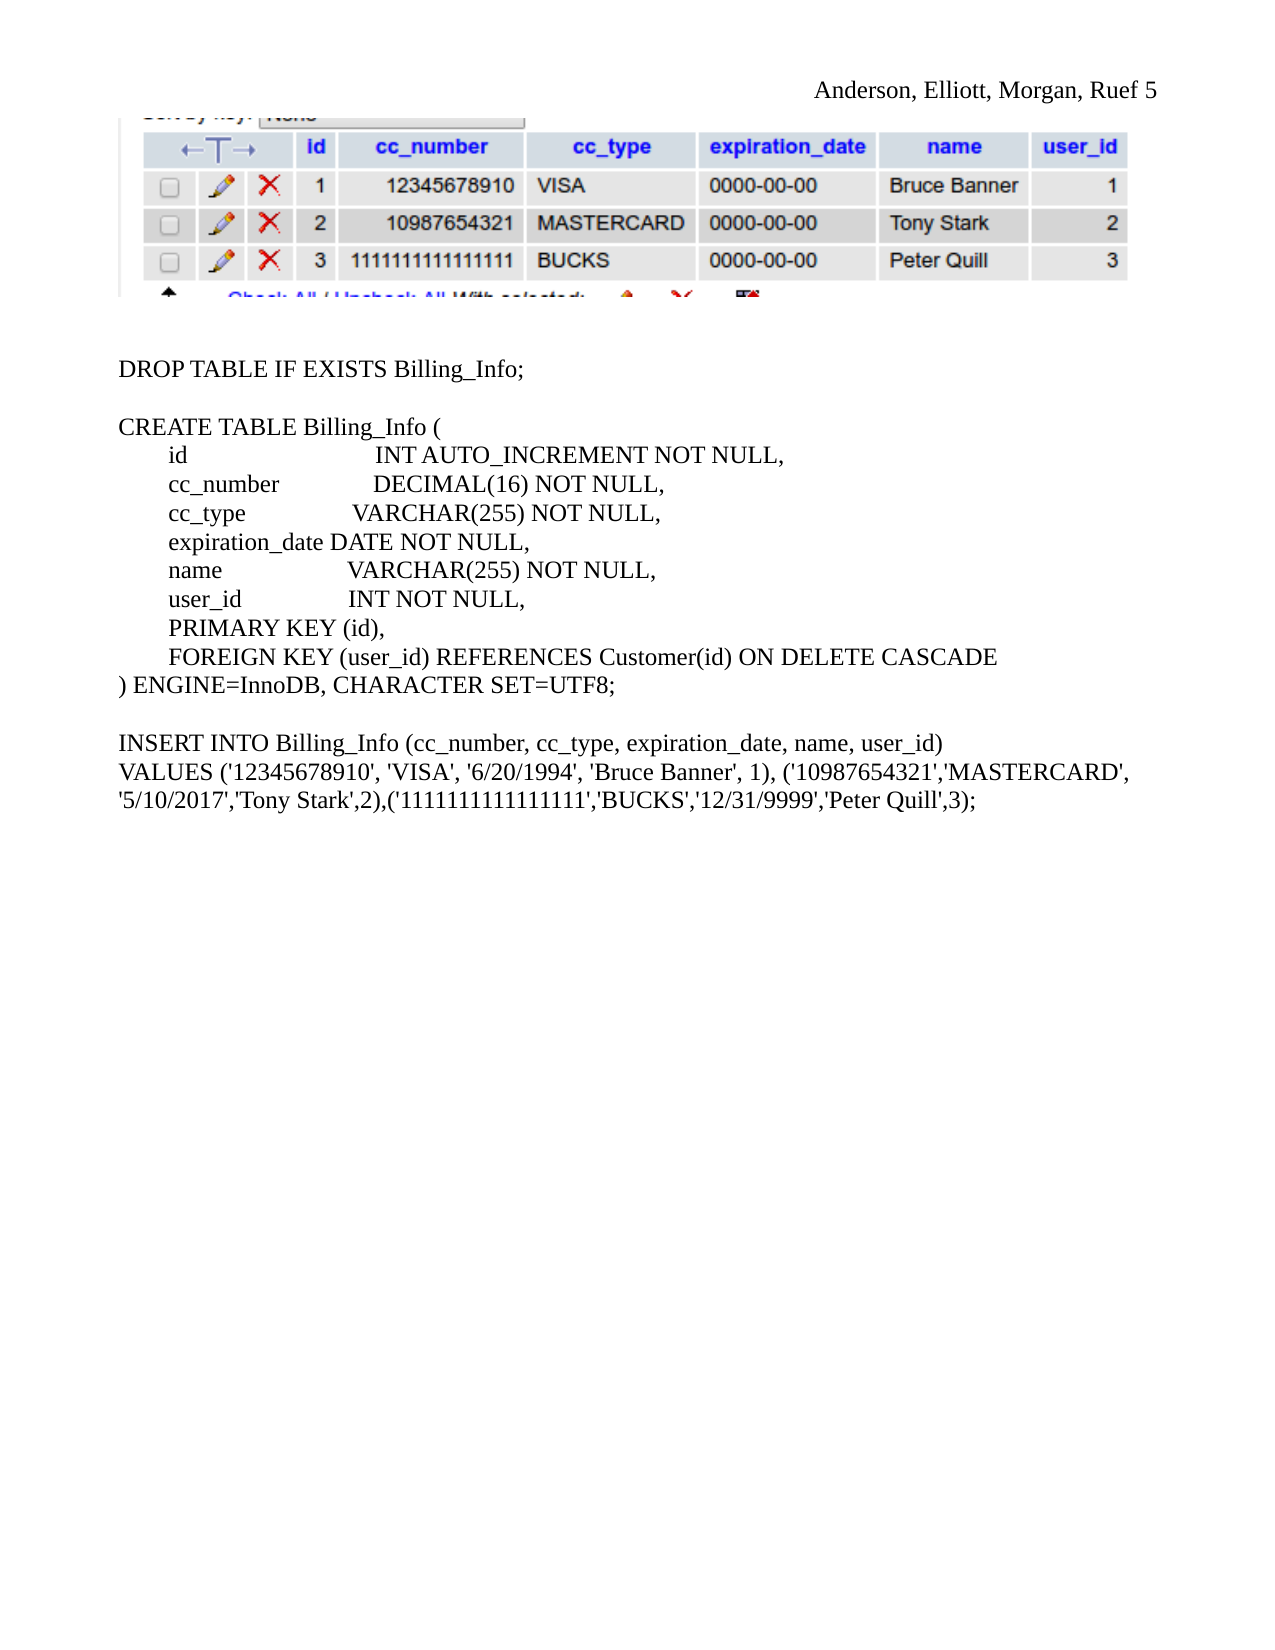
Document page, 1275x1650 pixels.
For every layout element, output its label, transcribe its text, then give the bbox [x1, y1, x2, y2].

text user_id INT NOT NULL, [118, 584, 1157, 613]
text INSERT INTO Billing_Info (cc_number, cc_type, expiration_date, name, user_id) [118, 728, 1157, 757]
text FOREIGN KEY (user_id) REFERENCES Customer(id) ON DELETE CASCADE [118, 642, 1157, 670]
text VALUES ('12345678910', 'VISA', '6/20/1994', 'Bruce Banner', 1), ('10987654321','MASTERCARD', '5/10/2017','Tony Stark',2),('1111111111111111','BUCKS','12/31/9999','Peter Quill',3); [118, 757, 1157, 814]
text DROP TABLE IF EXISTS Billing_Info; [118, 354, 1157, 383]
text expiration_date DATE NOT NULL, [118, 527, 1157, 555]
text cc_number DECIMAL(16) NOT NULL, [118, 469, 1157, 498]
text PRIMARY KEY (id), [118, 613, 1157, 642]
text name VARCHAR(255) NOT NULL, [118, 555, 1157, 584]
text cc_type VARCHAR(255) NOT NULL, [118, 498, 1157, 527]
text ) ENGINE=InnoDB, CHARACTER SET=UTF8; [118, 670, 1157, 699]
text id INT AUTO_INCREMENT NOT NULL, [118, 440, 1157, 469]
text CREATE TABLE Billing_Info ( [118, 412, 1157, 440]
